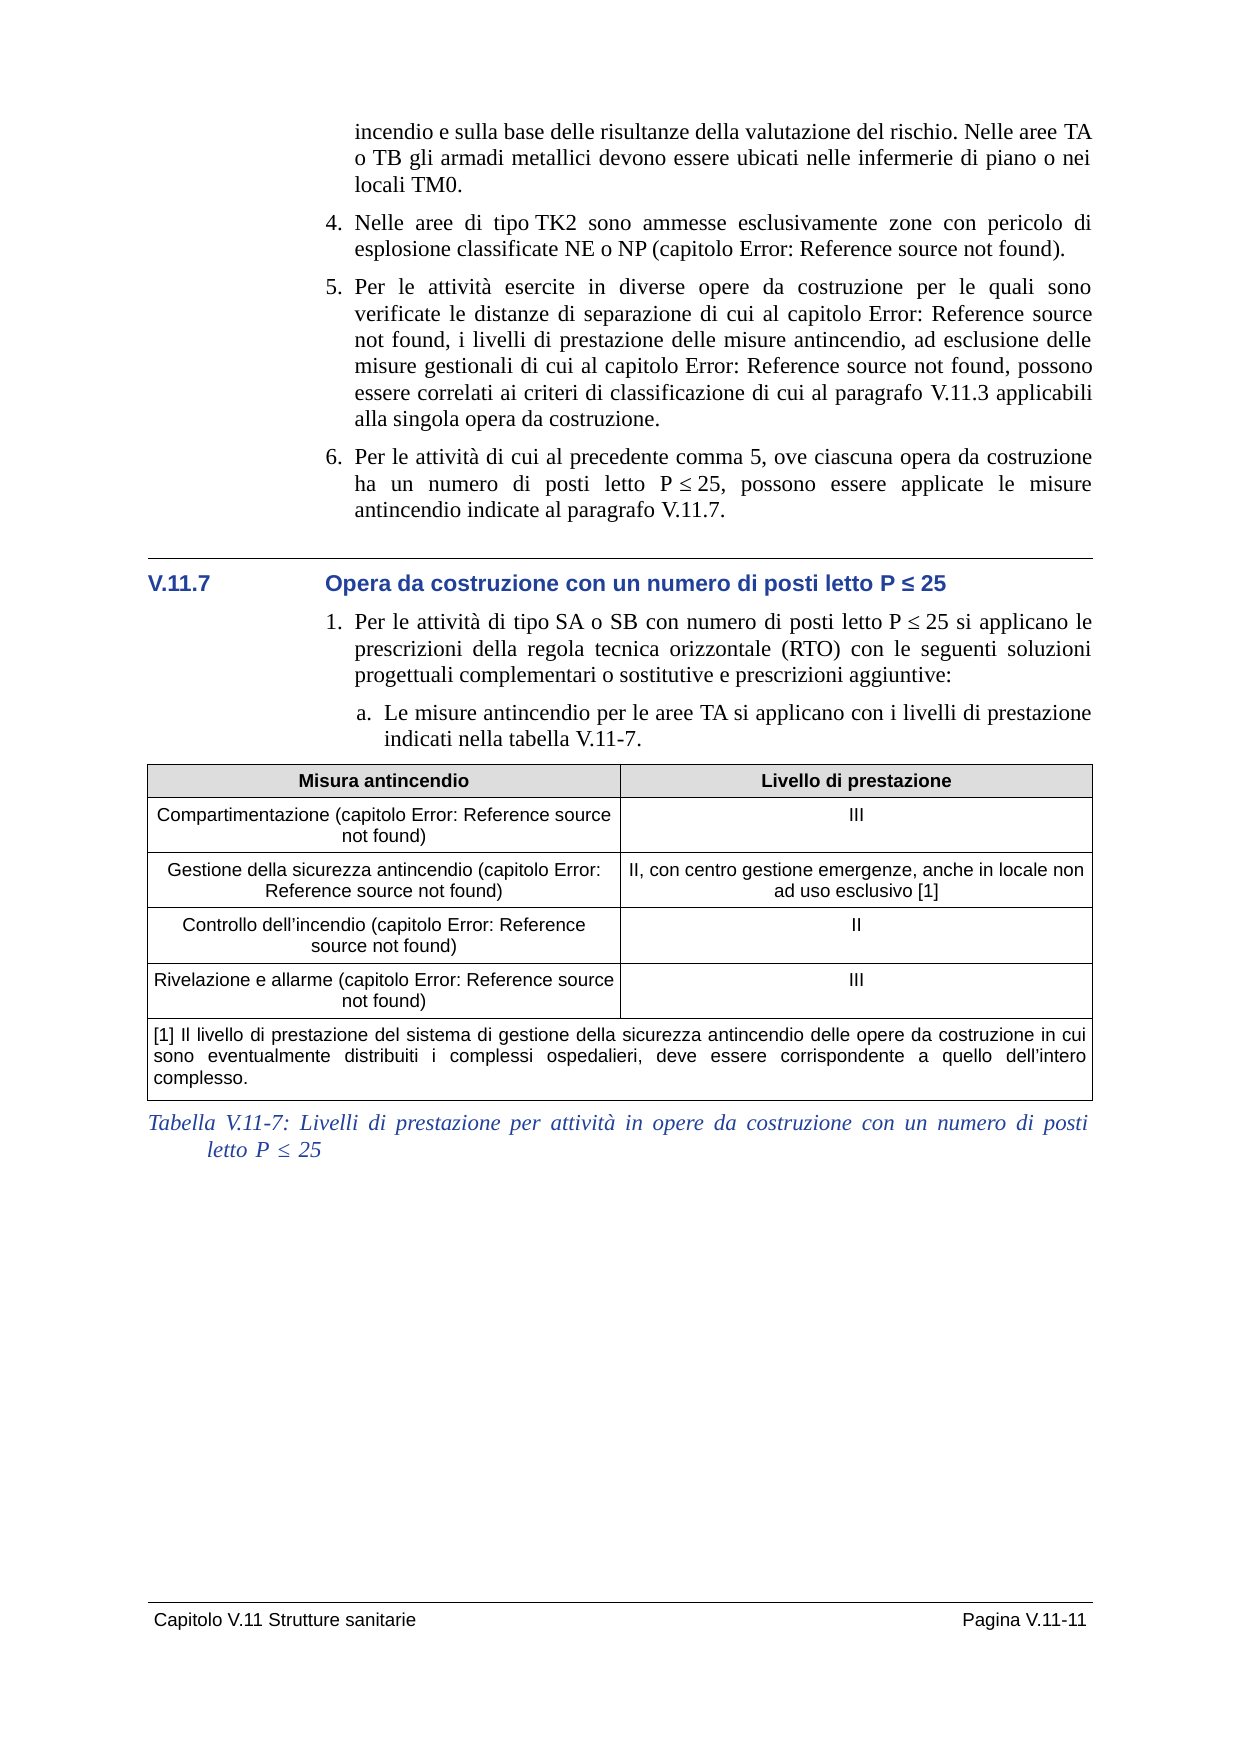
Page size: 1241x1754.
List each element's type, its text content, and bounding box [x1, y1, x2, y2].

table_cell Gestione della sicurezza antincendio (capitolo Errore: sorgente del riferimento non trovata) [148, 853, 620, 907]
table_cell Controllo dell’incendio (capitolo Errore: sorgente del riferimento non trovata) [148, 908, 620, 962]
list Nelle aree di tipo TK2 sono ammesse esclusivamente zone con pericolo di esplosione classificate NE o NP (capitolo Errore: sorgente del riferimento non trovata). [342, 209, 1093, 262]
table_cell II [621, 908, 1092, 962]
list Per le attività di cui al precedente comma 5, ove ciascuna opera da costruzione ha un numero di posti letto P ≤ 25, possono essere applicate le misure antincendio indicate al paragrafo V.11.7. [342, 443, 1093, 522]
table_cell II, con centro gestione emergenze, anche in locale non ad uso esclusivo [1] [621, 853, 1092, 907]
list incendio e sulla base delle risultanze della valutazione del rischio. Nelle aree TA o TB gli armadi metallici devono essere ubicati nelle infermerie di piano o nei locali TM0. [342, 118, 1093, 197]
list Per le attività di tipo SA o SB con numero di posti letto P ≤ 25 si applicano le prescrizioni della regola tecnica orizzontale (RTO) con le seguenti soluzioni progettuali complementari o sostitutive e prescrizioni aggiuntive: [342, 608, 1093, 687]
table_cell III [621, 964, 1092, 1017]
subtitle Opera da costruzione con un numero di posti letto P ≤ 25 [148, 559, 1093, 596]
table_header Misura antincendio [148, 765, 620, 797]
table_cell Compartimentazione (capitolo Errore: sorgente del riferimento non trovata) [148, 798, 620, 852]
table_header Livello di prestazione [621, 765, 1092, 797]
table_cell [1] Il livello di prestazione del sistema di gestione della sicurezza antincendio delle opere da costruzione in cui sono eventualmente distribuiti i complessi ospedalieri, deve essere corrispondente a quello dell’intero complesso. [148, 1019, 1092, 1100]
text Tabella V.11-7: Livelli di prestazione per attività in opere da costruzione con un numero di posti letto P ≤ 25 [148, 1109, 1093, 1162]
list Per le attività esercite in diverse opere da costruzione per le quali sono verificate le distanze di separazione di cui al capitolo Errore: sorgente del riferimento non trovata, i livelli di prestazione delle misure antincendio, ad esclusione delle misure gestionali di cui al capitolo Errore: sorgente del riferimento non trovata, possono essere correlati ai criteri di classificazione di cui al paragrafo V.11.3 applicabili alla singola opera da costruzione. [342, 273, 1093, 432]
table_cell Rivelazione e allarme (capitolo Errore: sorgente del riferimento non trovata) [148, 964, 620, 1017]
list Le misure antincendio per le aree TA si applicano con i livelli di prestazione indicati nella tabella V.11-7. [372, 699, 1093, 752]
table_cell III [621, 798, 1092, 852]
